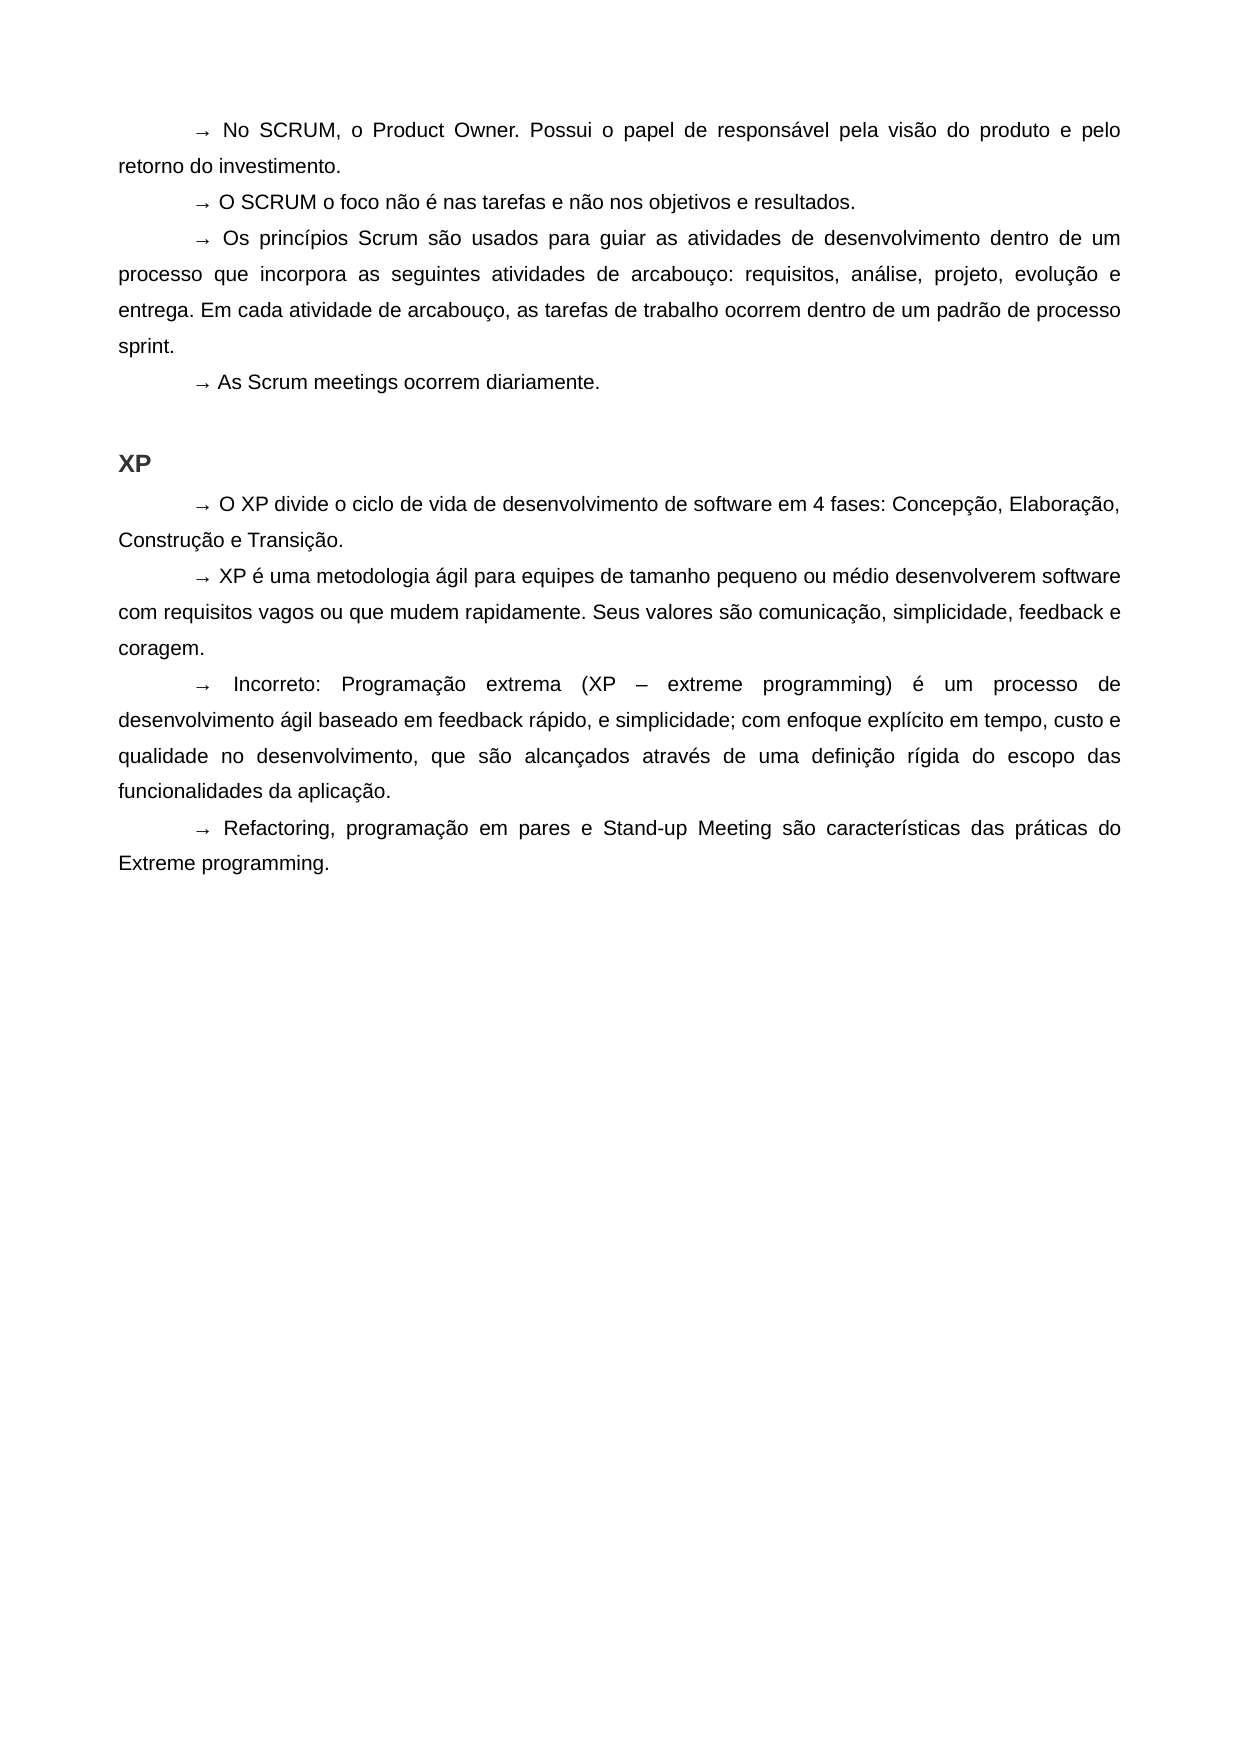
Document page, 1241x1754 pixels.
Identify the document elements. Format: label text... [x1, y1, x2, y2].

text XP [118, 449, 1122, 477]
text → XP é uma metodologia ágil para equipes de tamanho pequeno ou médio desenvolverem software com requisitos vagos ou que mudem rapidamente. Seus valores são comunicação, simplicidade, feedback e coragem. [118, 564, 1122, 659]
text → No SCRUM, o Product Owner. Possui o papel de responsável pela visão do produto e pelo retorno do investimento. [118, 118, 1122, 178]
text → Os princípios Scrum são usados para guiar as atividades de desenvolvimento dentro de um processo que incorpora as seguintes atividades de arcabouço: requisitos, análise, projeto, evolução e entrega. Em cada atividade de arcabouço, as tarefas de trabalho ocorrem dentro de um padrão de processo sprint. [118, 226, 1122, 358]
text → Refactoring, programação em pares e Stand-up Meeting são características das práticas do Extreme programming. [118, 815, 1122, 875]
text → O SCRUM o foco não é nas tarefas e não nos objetivos e resultados. [118, 190, 1122, 214]
text → Incorreto: Programação extrema (XP – extreme programming) é um processo de desenvolvimento ágil baseado em feedback rápido, e simplicidade; com enfoque explícito em tempo, custo e qualidade no desenvolvimento, que são alcançados através de uma definição rígida do escopo das funcionalidades da aplicação. [118, 672, 1122, 803]
text → As Scrum meetings ocorrem diariamente. [118, 370, 1122, 394]
text → O XP divide o ciclo de vida de desenvolvimento de software em 4 fases: Concepção, Elaboração, Construção e Transição. [118, 492, 1122, 552]
